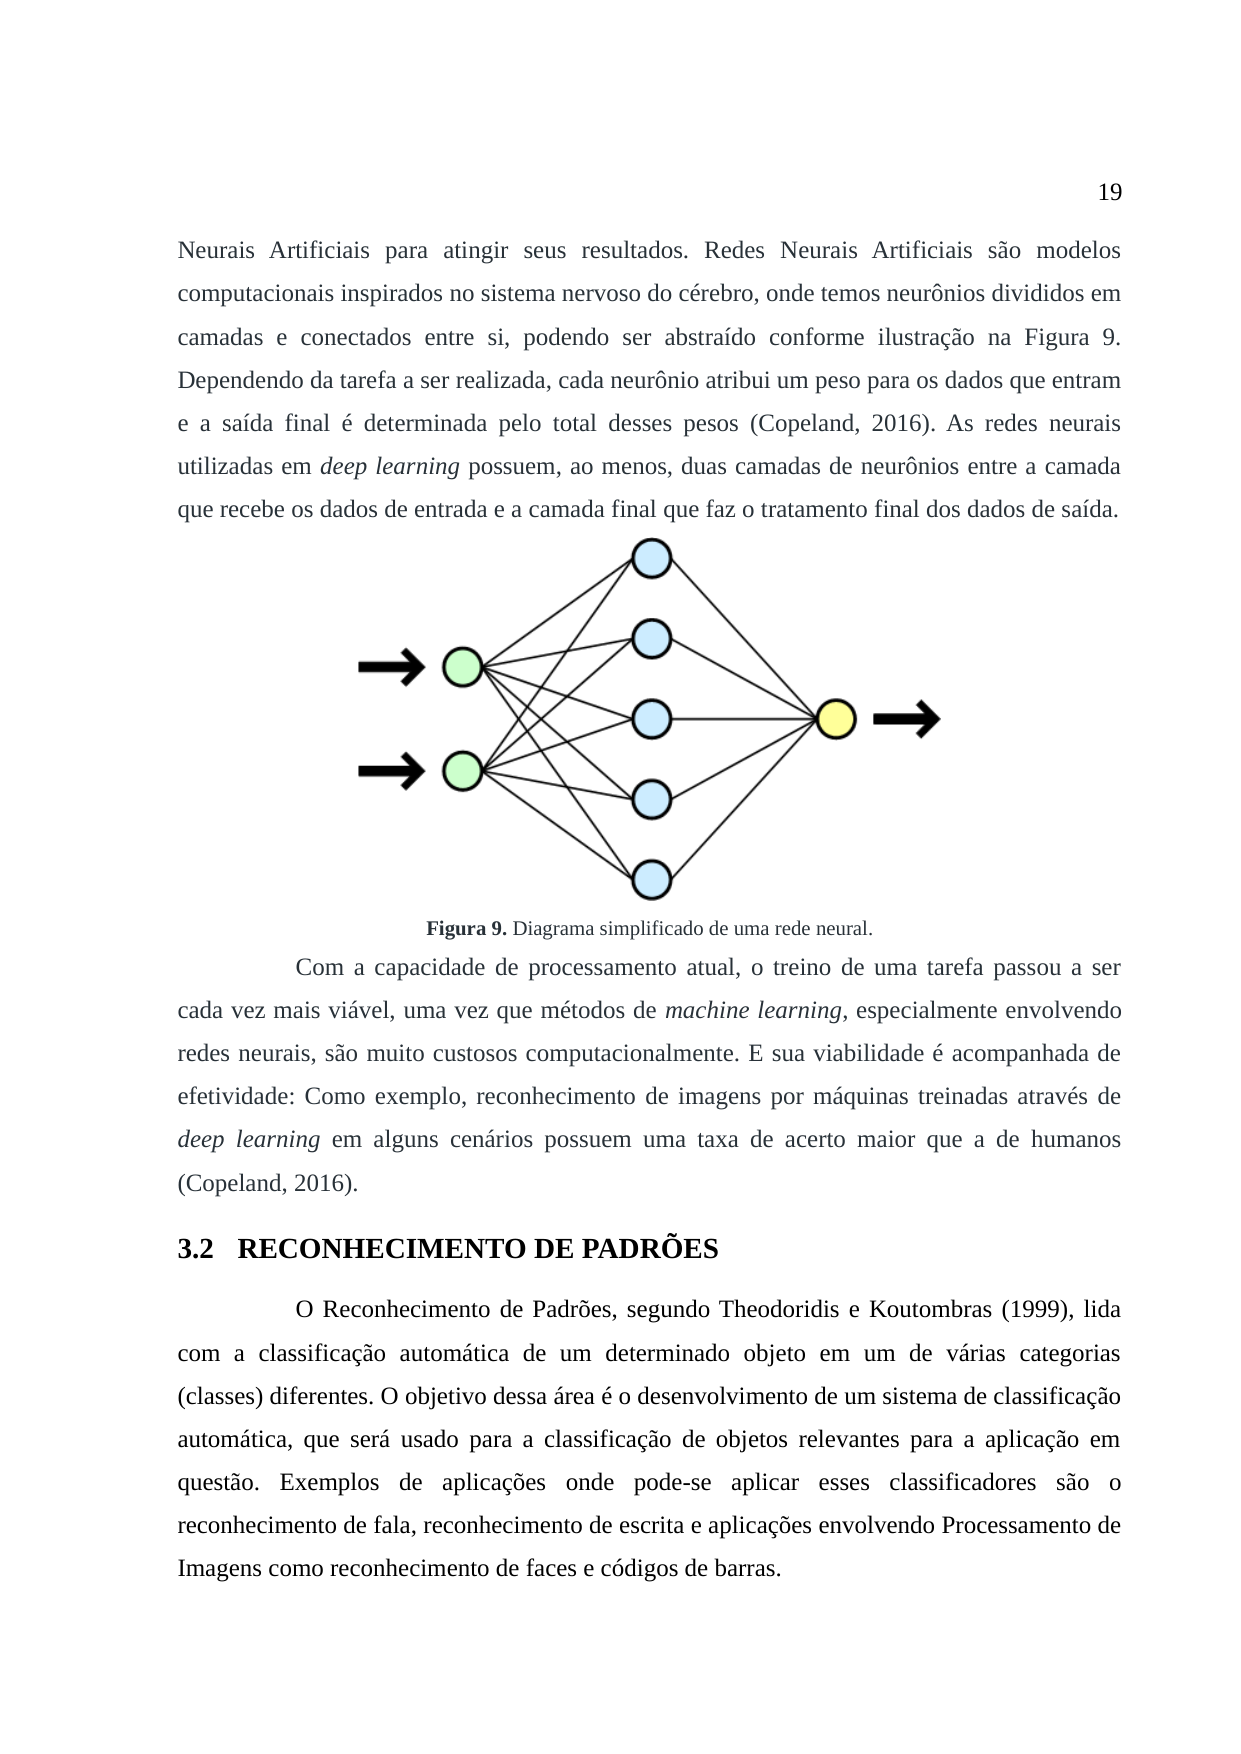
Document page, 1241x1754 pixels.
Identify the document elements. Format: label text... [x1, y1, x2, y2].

subtitle RECONHECIMENTO DE PADRÕES [177, 1232, 1122, 1265]
text Com a capacidade de processamento atual, o treino de uma tarefa passou a ser cada vez mais viável, uma vez que métodos de machine learning, especialmente envolvendo redes neurais, são muito custosos computacionalmente. E sua viabilidade é acompanhada de efetividade: Como exemplo, reconhecimento de imagens por máquinas treinadas através de deep learning em alguns cenários possuem uma taxa de acerto maior que a de humanos (Copeland, 2016). [177, 952, 1122, 1196]
picture [358, 537, 941, 901]
text O Reconhecimento de Padrões, segundo Theodoridis e Koutombras (1999), lida com a classificação automática de um determinado objeto em um de várias categorias (classes) diferentes. O objetivo dessa área é o desenvolvimento de um sistema de classificação automática, que será usado para a classificação de objetos relevantes para a aplicação em questão. Exemplos de aplicações onde pode-se aplicar esses classificadores são o reconhecimento de fala, reconhecimento de escrita e aplicações envolvendo Processamento de Imagens como reconhecimento de faces e códigos de barras. [177, 1294, 1122, 1582]
text Figura 9. Diagrama simplificado de uma rede neural. [177, 916, 1122, 940]
text Neurais Artificiais para atingir seus resultados. Redes Neurais Artificiais são modelos computacionais inspirados no sistema nervoso do cérebro, onde temos neurônios divididos em camadas e conectados entre si, podendo ser abstraído conforme ilustração na Figura 9. Dependendo da tarefa a ser realizada, cada neurônio atribui um peso para os dados que entram e a saída final é determinada pelo total desses pesos (Copeland, 2016). As redes neurais utilizadas em deep learning possuem, ao menos, duas camadas de neurônios entre a camada que recebe os dados de entrada e a camada final que faz o tratamento final dos dados de saída. [177, 235, 1122, 523]
